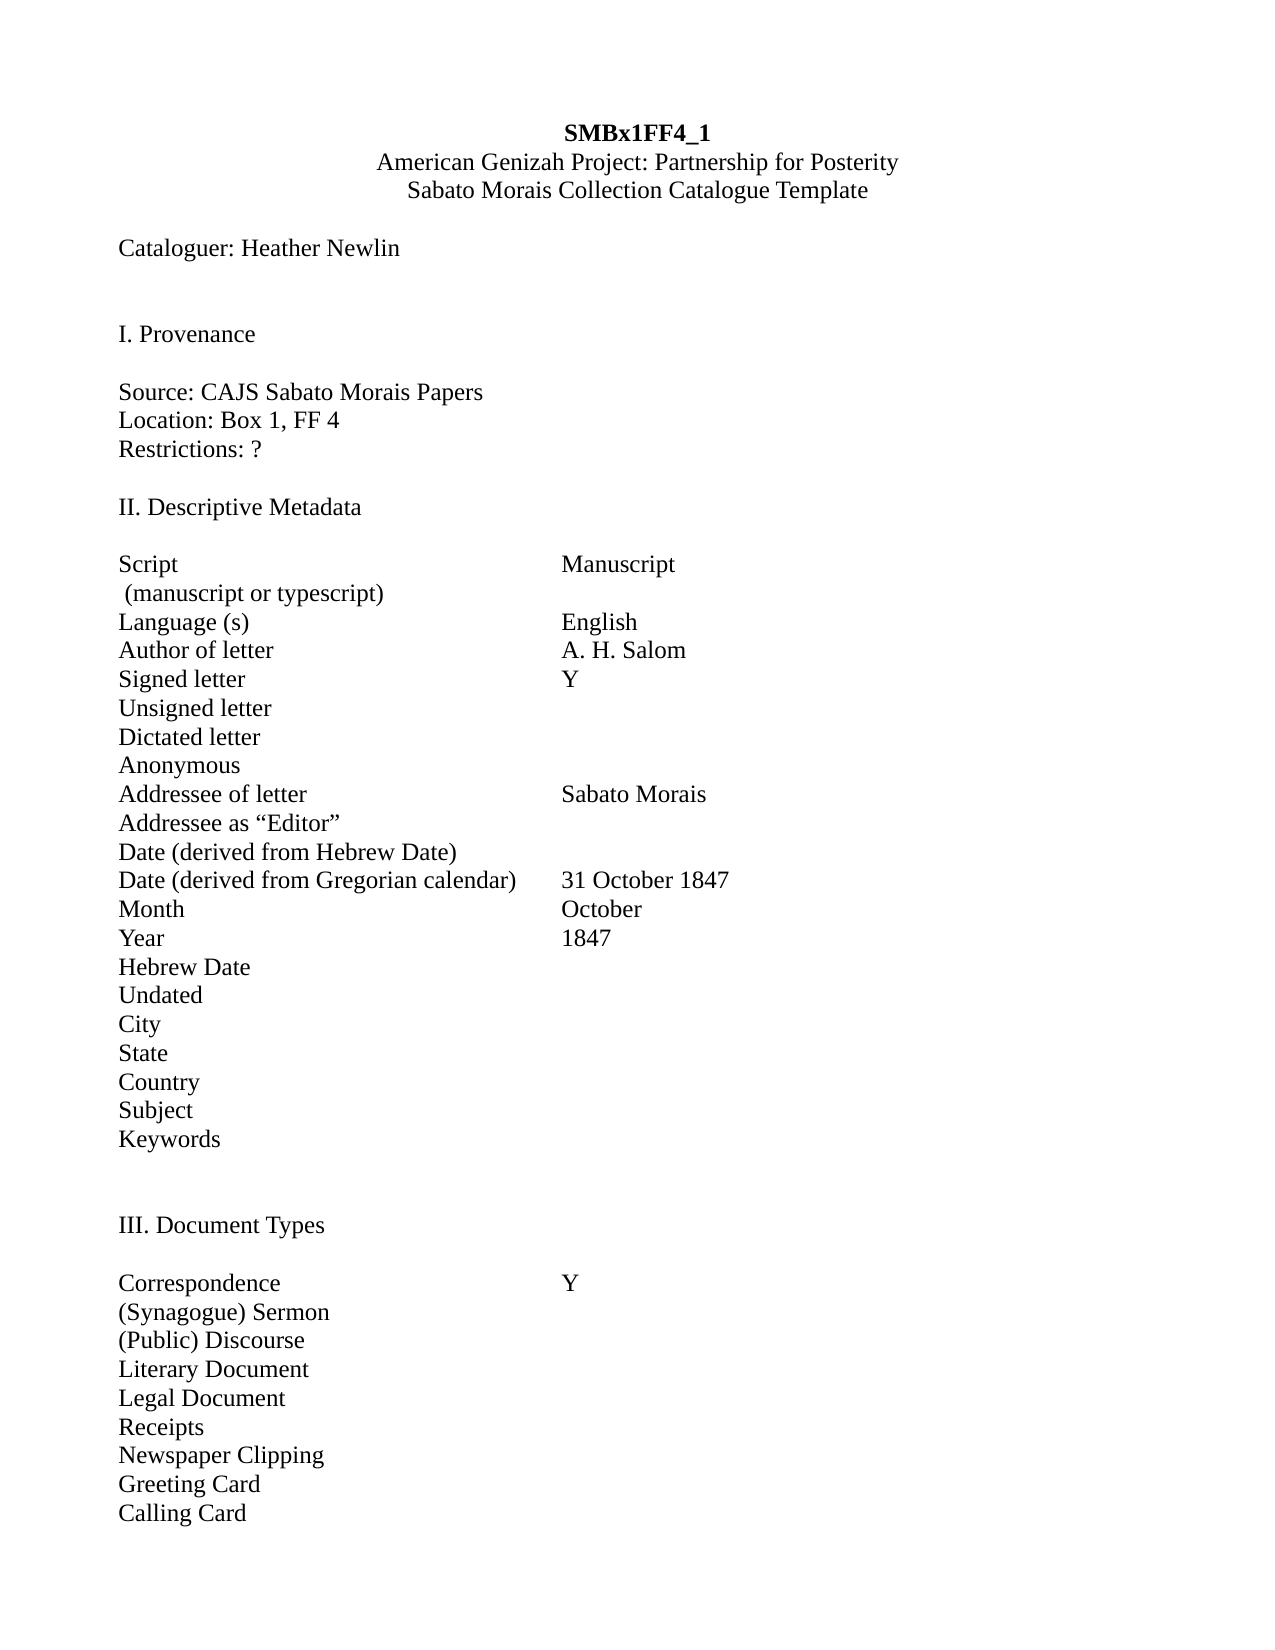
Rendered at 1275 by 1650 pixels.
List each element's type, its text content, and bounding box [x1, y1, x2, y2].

text Country [118, 1067, 1157, 1096]
text Source: CAJS Sabato Morais Papers [118, 377, 1157, 406]
text (manuscript or typescript) [118, 578, 1157, 607]
text Correspondence Y [118, 1268, 1157, 1297]
text Hebrew Date [118, 952, 1157, 981]
text Calling Card [118, 1498, 1157, 1527]
text Greeting Card [118, 1469, 1157, 1498]
text Location: Box 1, FF 4 [118, 406, 1157, 434]
text Dictated letter [118, 722, 1157, 751]
text Undated [118, 981, 1157, 1009]
text Newspaper Clipping [118, 1441, 1157, 1469]
text III. Document Types [118, 1211, 1157, 1239]
text Year 1847 [118, 923, 1157, 952]
text II. Descriptive Metadata [118, 492, 1157, 521]
text Sabato Morais Collection Catalogue Template [118, 176, 1157, 204]
text Unsigned letter [118, 693, 1157, 722]
text SMBx1FF4_1 [118, 118, 1157, 147]
text American Genizah Project: Partnership for Posterity [118, 147, 1157, 176]
text Legal Document [118, 1383, 1157, 1412]
text Script Manuscript [118, 549, 1157, 578]
text Receipts [118, 1412, 1157, 1441]
text Date (derived from Hebrew Date) [118, 837, 1157, 866]
text State [118, 1038, 1157, 1067]
text City [118, 1009, 1157, 1038]
text (Public) Discourse [118, 1326, 1157, 1354]
text Addressee as “Editor” [118, 808, 1157, 837]
text Literary Document [118, 1354, 1157, 1383]
text Author of letter A. H. Salom [118, 636, 1157, 664]
text Cataloguer: Heather Newlin [118, 233, 1157, 262]
text Anonymous [118, 751, 1157, 779]
text Language (s) English [118, 607, 1157, 636]
text I. Provenance [118, 319, 1157, 348]
text Restrictions: ? [118, 434, 1157, 463]
text Keywords [118, 1124, 1157, 1153]
text Date (derived from Gregorian calendar) 31 October 1847 [118, 866, 1157, 894]
text Signed letter Y [118, 664, 1157, 693]
text (Synagogue) Sermon [118, 1297, 1157, 1326]
text Month October [118, 894, 1157, 923]
text Addressee of letter Sabato Morais [118, 779, 1157, 808]
text Subject [118, 1096, 1157, 1124]
